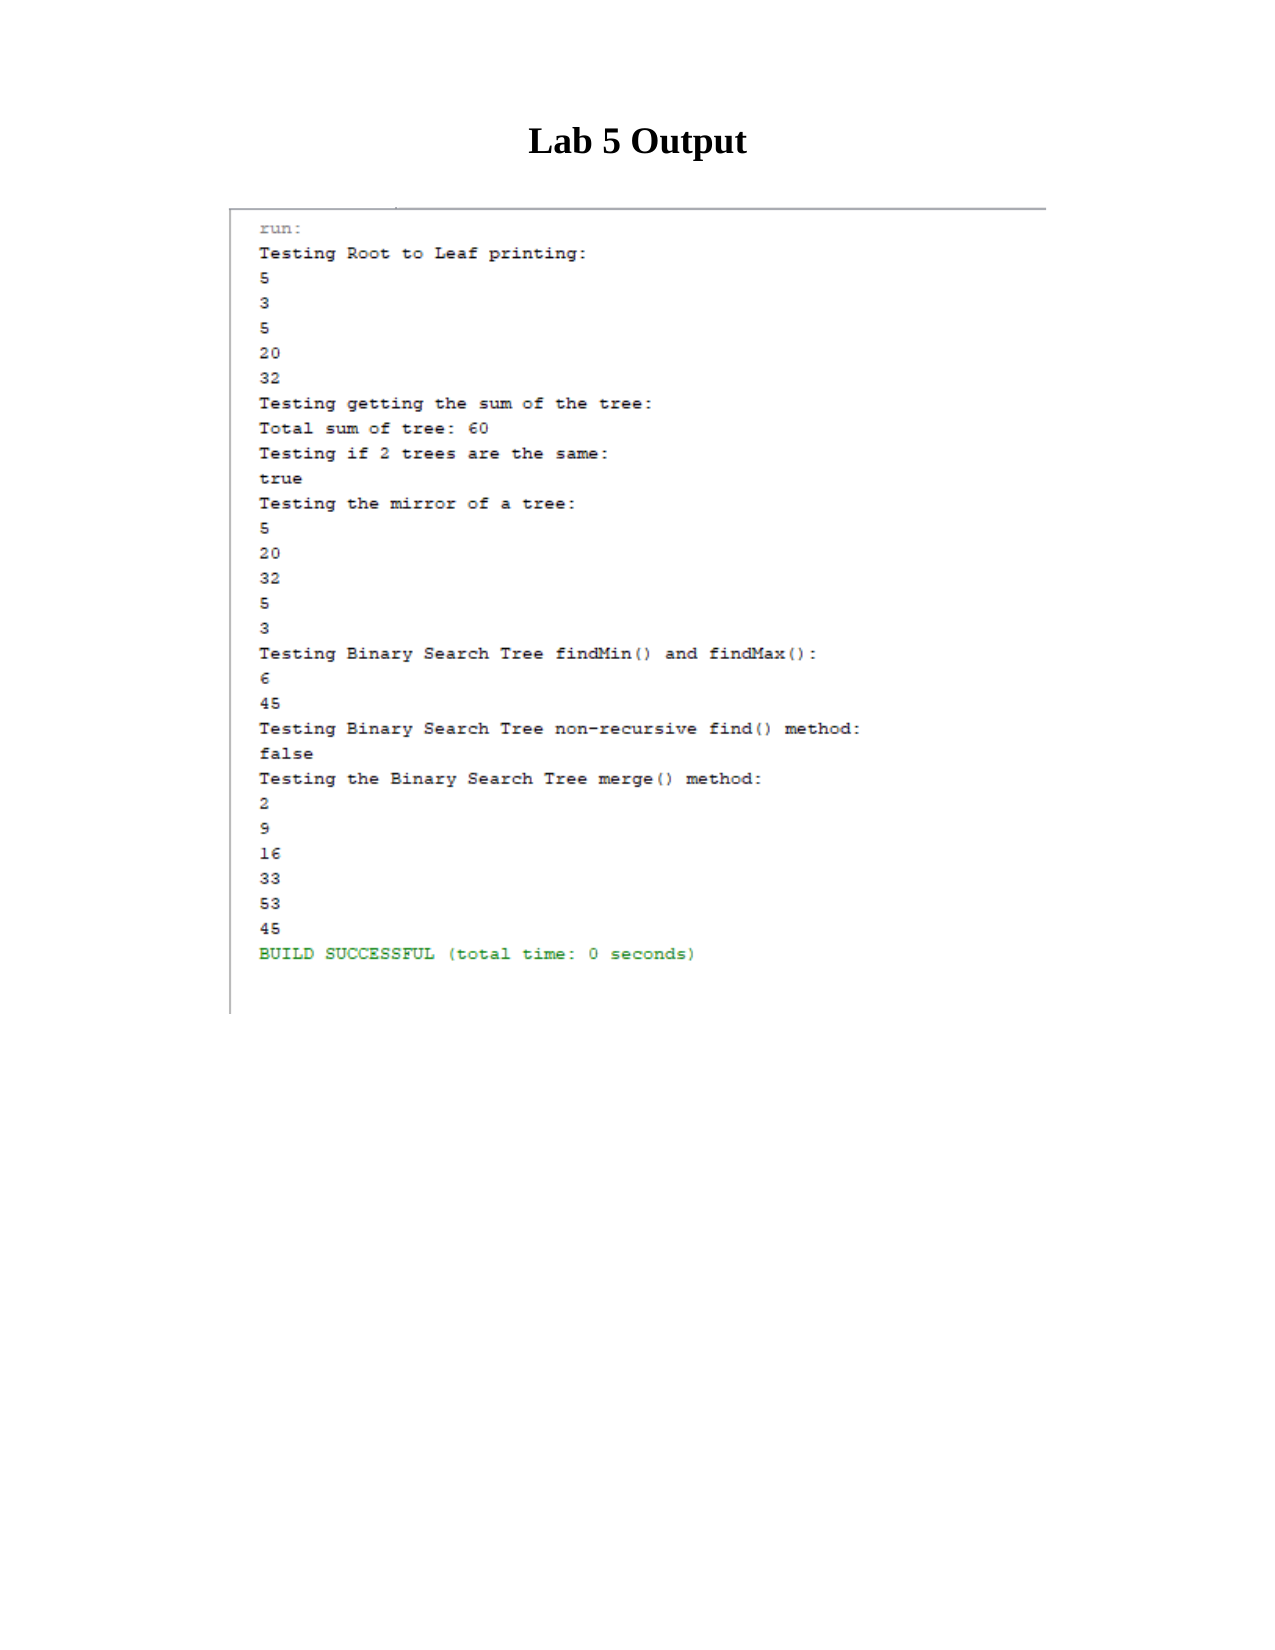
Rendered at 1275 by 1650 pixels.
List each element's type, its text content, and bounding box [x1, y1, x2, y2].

text Lab 5 Output [118, 118, 1157, 161]
picture [228, 207, 1047, 1014]
